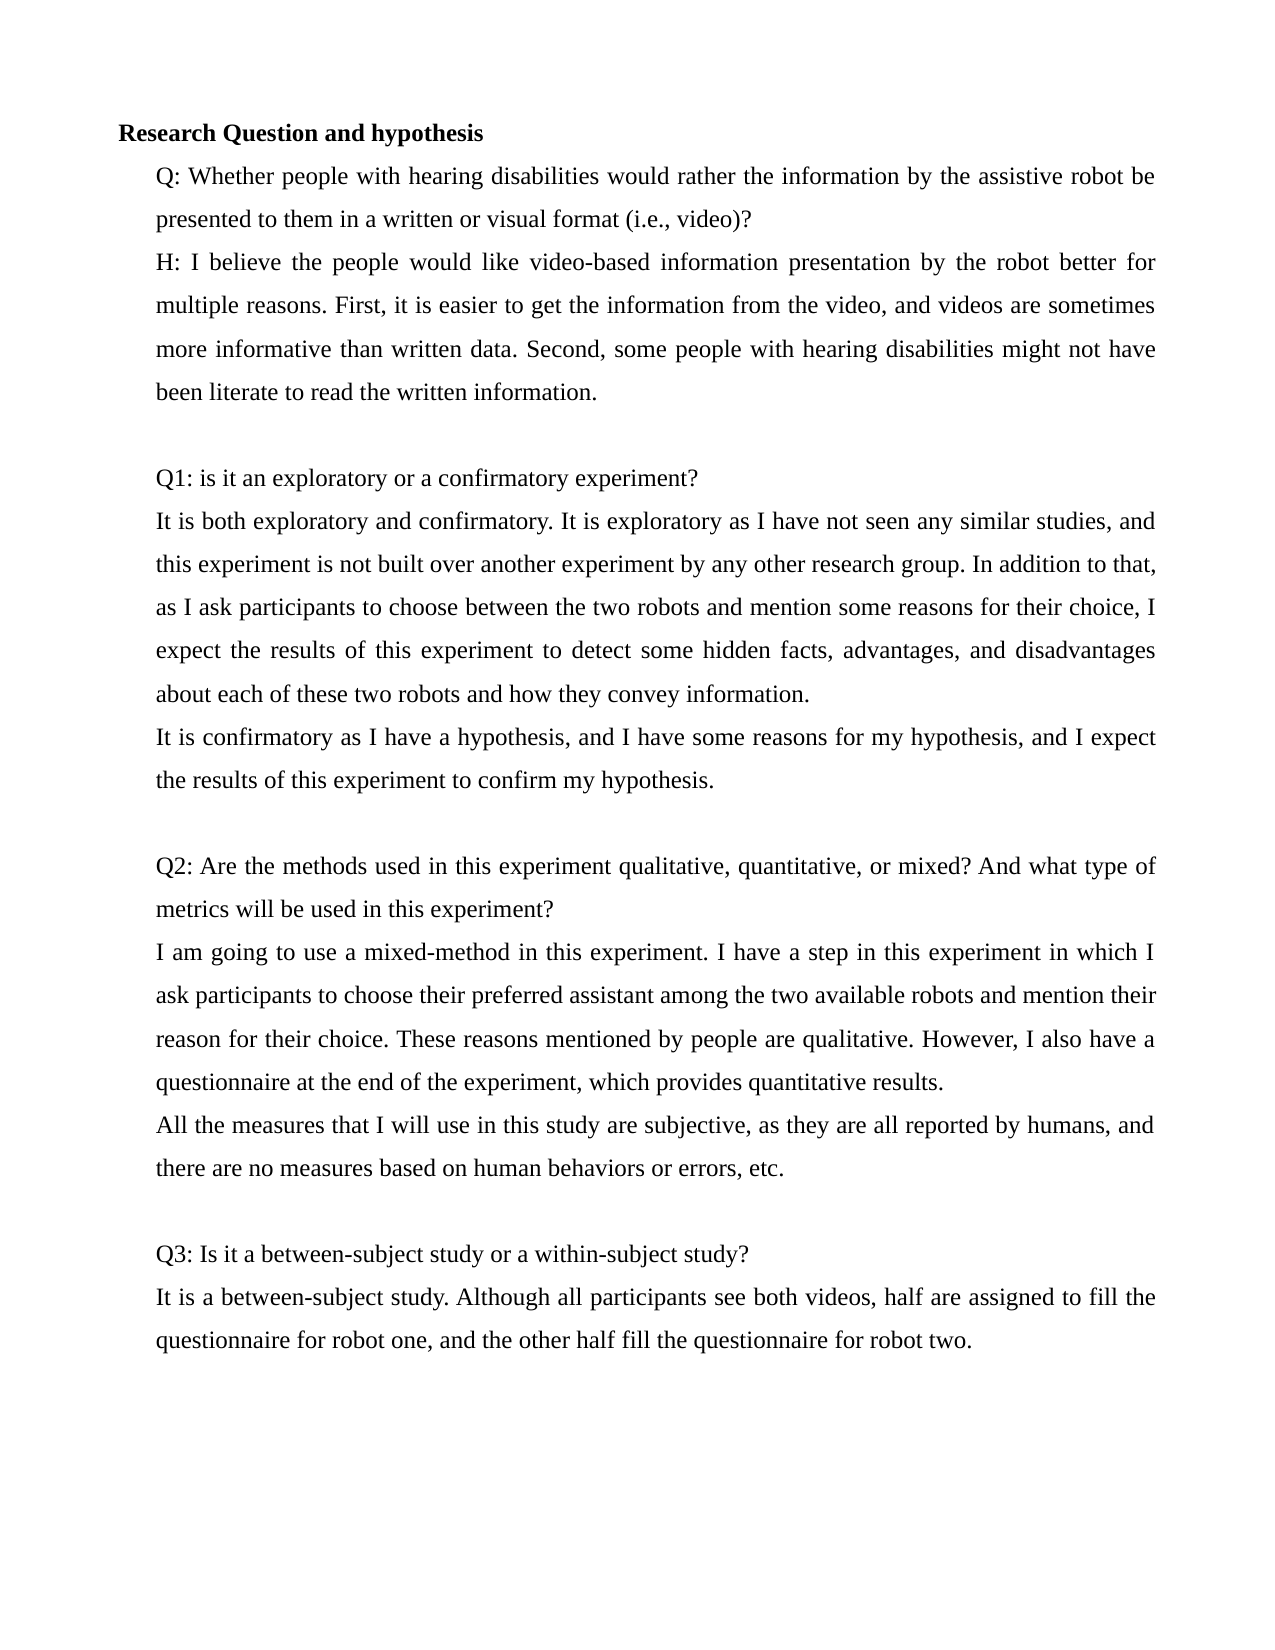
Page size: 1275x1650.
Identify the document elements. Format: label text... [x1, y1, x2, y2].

text It is a between-subject study. Although all participants see both videos, half are assigned to fill the questionnaire for robot one, and the other half fill the questionnaire for robot two. [156, 1282, 1157, 1354]
text Q3: Is it a between-subject study or a within-subject study? [156, 1239, 1157, 1268]
text Q2: Are the methods used in this experiment qualitative, quantitative, or mixed? And what type of metrics will be used in this experiment? [156, 851, 1157, 923]
text Q: Whether people with hearing disabilities would rather the information by the assistive robot be presented to them in a written or visual format (i.e., video)? [156, 161, 1157, 233]
text I am going to use a mixed-method in this experiment. I have a step in this experiment in which I ask participants to choose their preferred assistant among the two available robots and mention their reason for their choice. These reasons mentioned by people are qualitative. However, I also have a questionnaire at the end of the experiment, which provides quantitative results. [156, 937, 1157, 1096]
text Q1: is it an exploratory or a confirmatory experiment? [156, 463, 1157, 492]
text H: I believe the people would like video-based information presentation by the robot better for multiple reasons. First, it is easier to get the information from the video, and videos are sometimes more informative than written data. Second, some people with hearing disabilities might not have been literate to read the written information. [156, 247, 1157, 406]
text It is both exploratory and confirmatory. It is exploratory as I have not seen any similar studies, and this experiment is not built over another experiment by any other research group. In addition to that, as I ask participants to choose between the two robots and mention some reasons for their choice, I expect the results of this experiment to detect some hidden facts, advantages, and disadvantages about each of these two robots and how they convey information. [156, 506, 1157, 707]
text It is confirmatory as I have a hypothesis, and I have some reasons for my hypothesis, and I expect the results of this experiment to confirm my hypothesis. [156, 722, 1157, 794]
text Research Question and hypothesis [118, 118, 1157, 147]
text All the measures that I will use in this study are subjective, as they are all reported by humans, and there are no measures based on human behaviors or errors, etc. [156, 1110, 1157, 1182]
